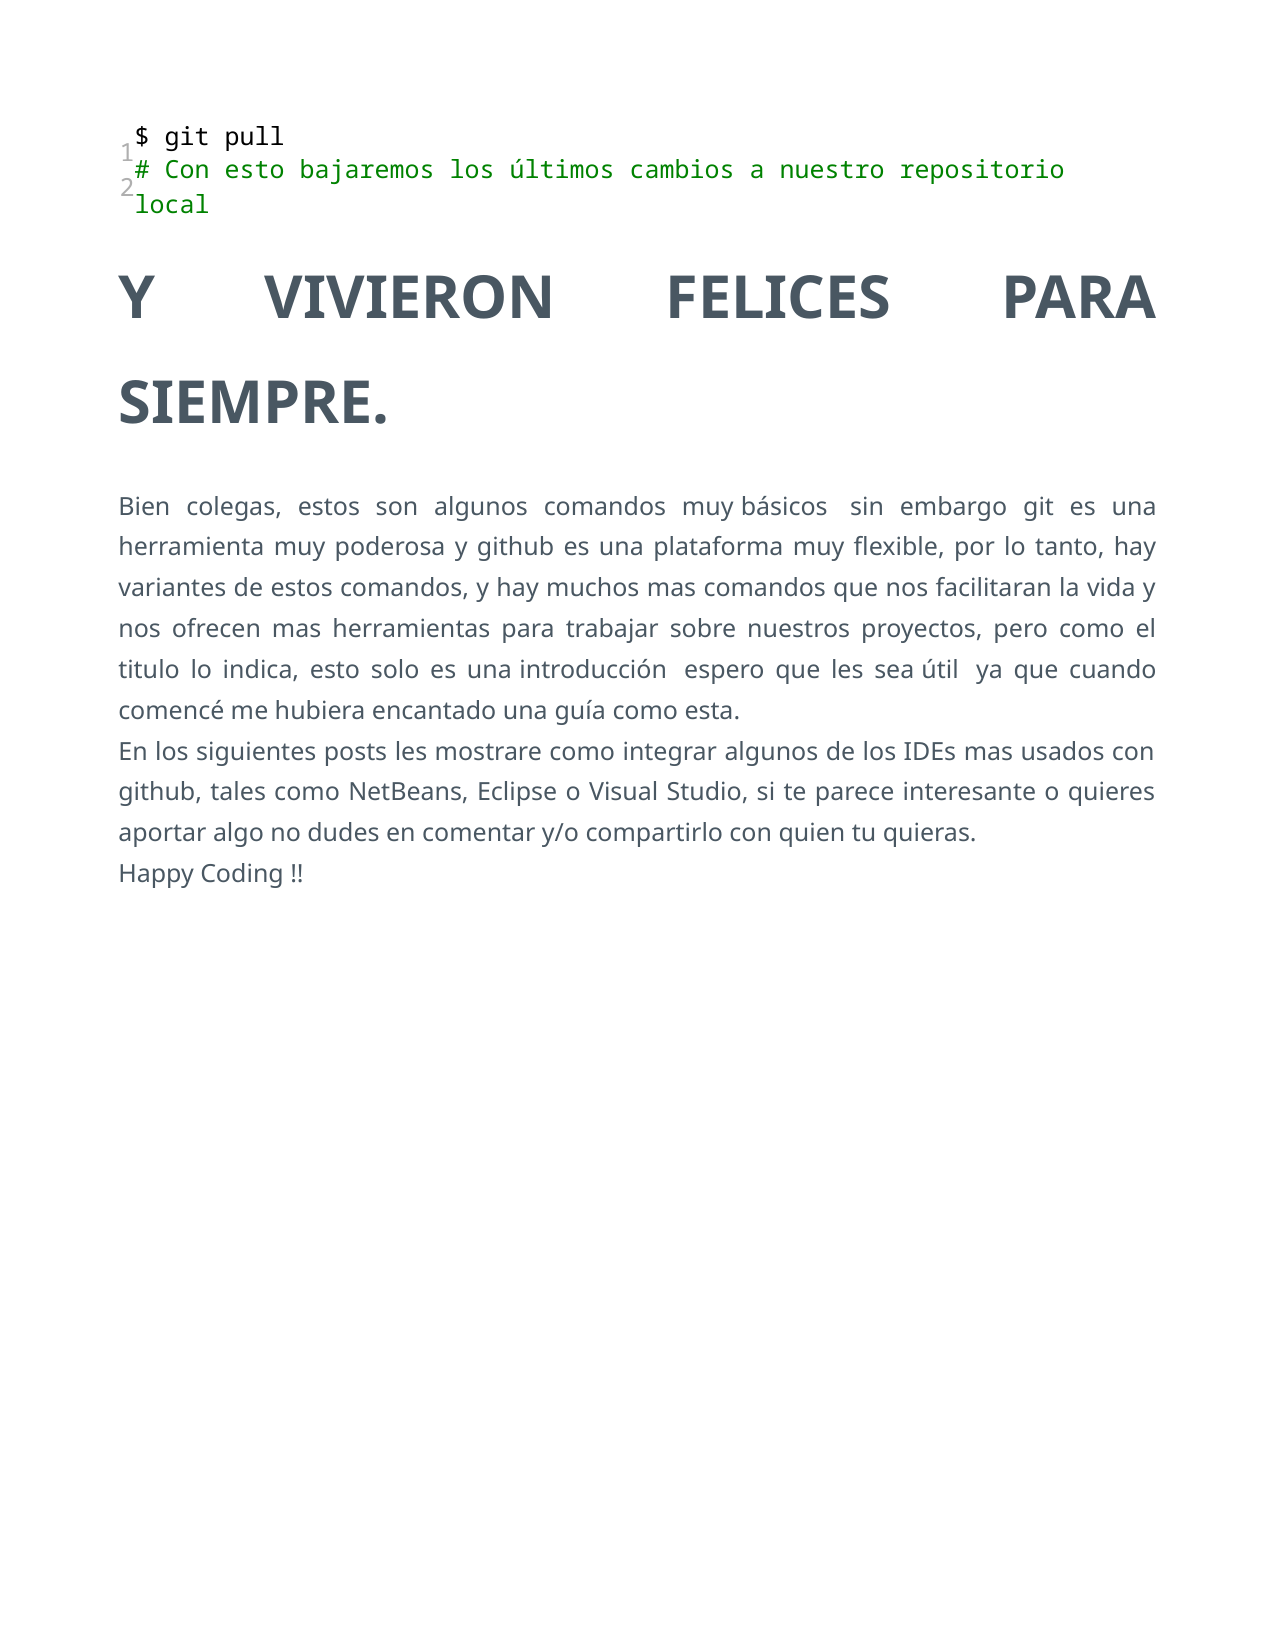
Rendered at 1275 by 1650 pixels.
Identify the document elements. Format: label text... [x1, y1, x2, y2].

text Bien colegas, estos son algunos comandos muy básicos sin embargo git es una herramienta muy poderosa y github es una plataforma muy flexible, por lo tanto, hay variantes de estos comandos, y hay muchos mas comandos que nos facilitaran la vida y nos ofrecen mas herramientas para trabajar sobre nuestros proyectos, pero como el titulo lo indica, esto solo es una introducción espero que les sea útil ya que cuando comencé me hubiera encantado una guía como esta. [118, 488, 1157, 726]
subtitle Y VIVIERON FELICES PARA SIEMPRE. [118, 255, 1157, 441]
table_header $ git pull # Con esto bajaremos los últimos cambios a nuestro repositorio local [134, 118, 1077, 220]
table_header 1 2 [118, 118, 134, 220]
text En los siguientes posts les mostrare como integrar algunos de los IDEs mas usados con github, tales como NetBeans, Eclipse o Visual Studio, si te parece interesante o quieres aportar algo no dudes en comentar y/o compartirlo con quien tu quieras. [118, 733, 1157, 849]
text Happy Coding !! [118, 856, 1157, 890]
